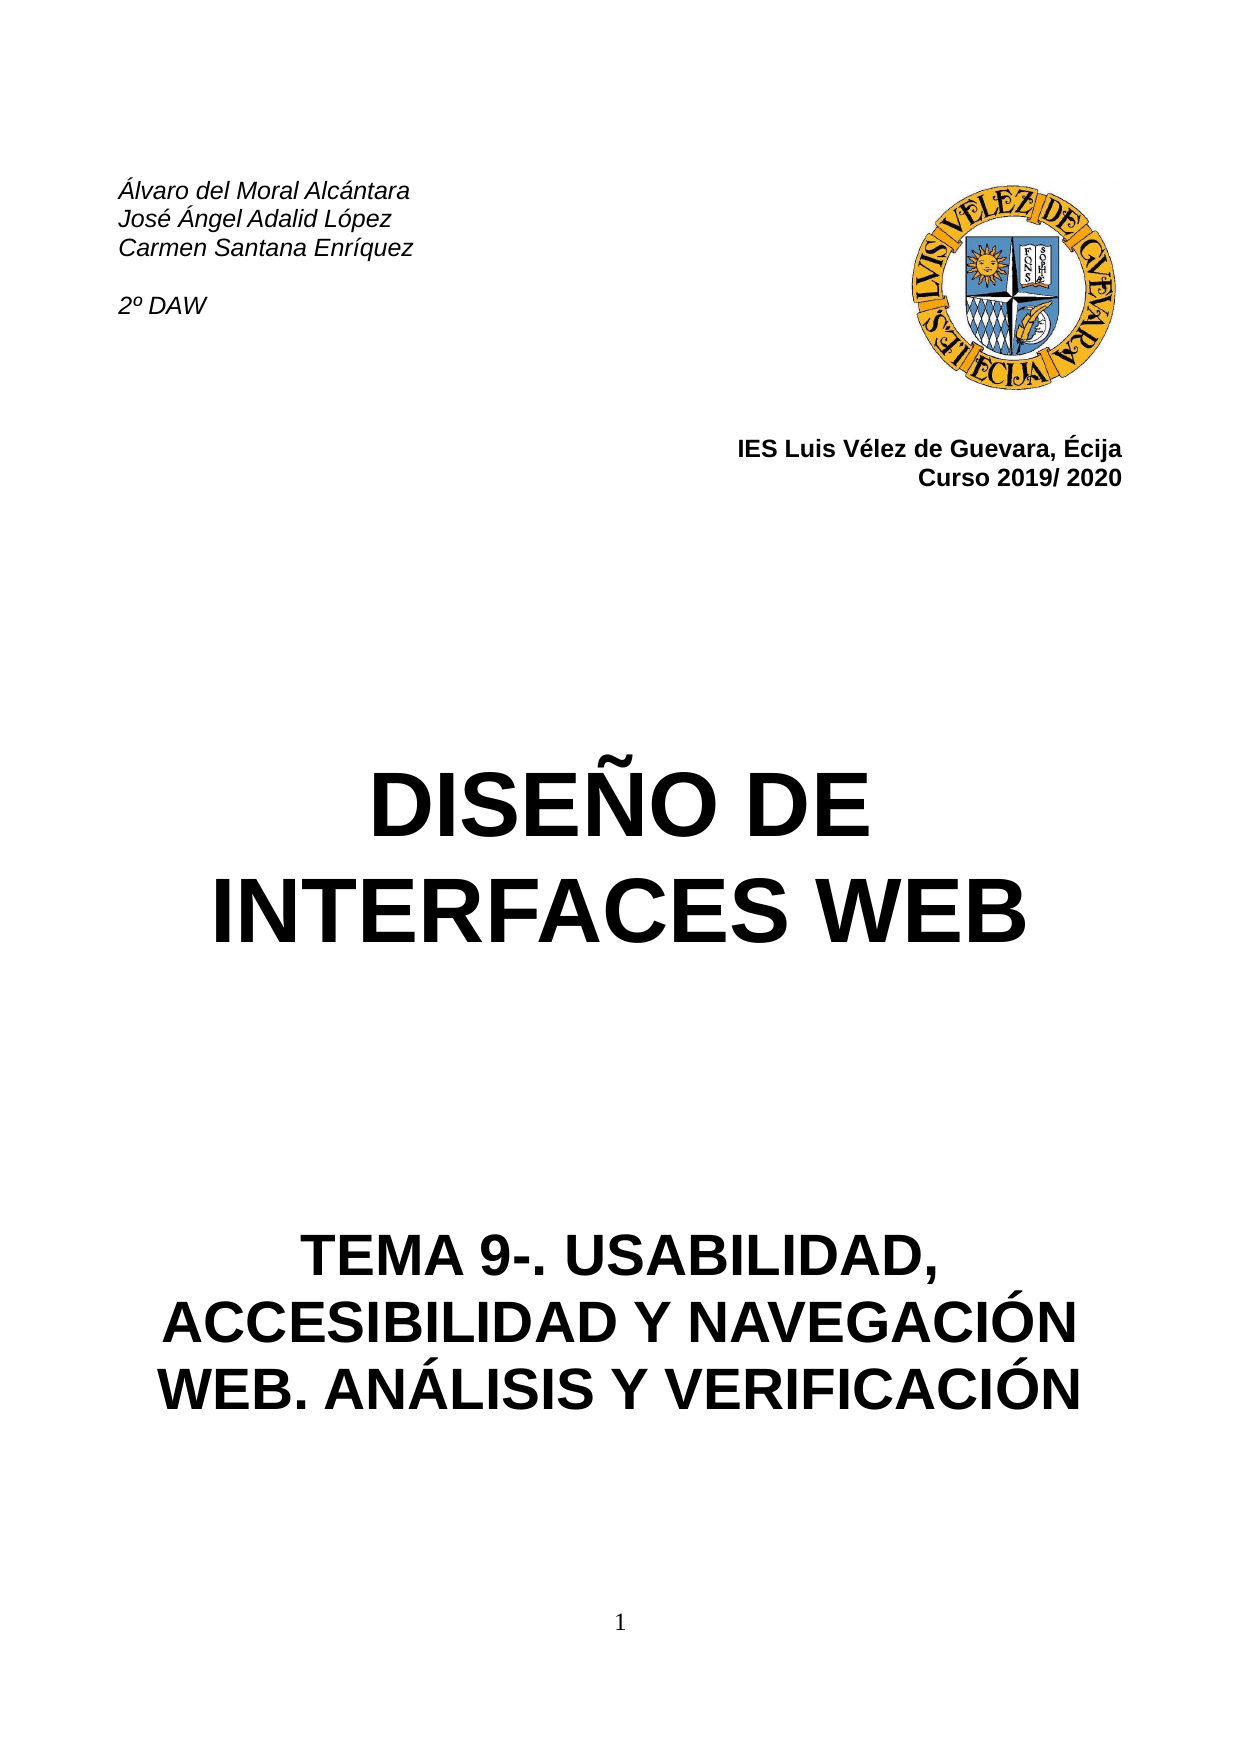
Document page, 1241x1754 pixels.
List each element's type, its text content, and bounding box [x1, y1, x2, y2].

text Carmen Santana Enríquez [118, 233, 904, 262]
text Álvaro del Moral Alcántara [118, 176, 1122, 204]
text 2º DAW [118, 291, 904, 319]
text IES Luis Vélez de Guevara, Écija [118, 434, 1122, 463]
picture [904, 180, 1123, 398]
text José Ángel Adalid López [118, 204, 904, 233]
text Curso 2019/ 2020 [118, 463, 1122, 492]
text TEMA 9-. USABILIDAD, ACCESIBILIDAD Y NAVEGACIÓN WEB. ANÁLISIS Y VERIFICACIÓN [118, 1220, 1122, 1421]
text DISEÑO DE INTERFACES WEB [118, 751, 1122, 961]
